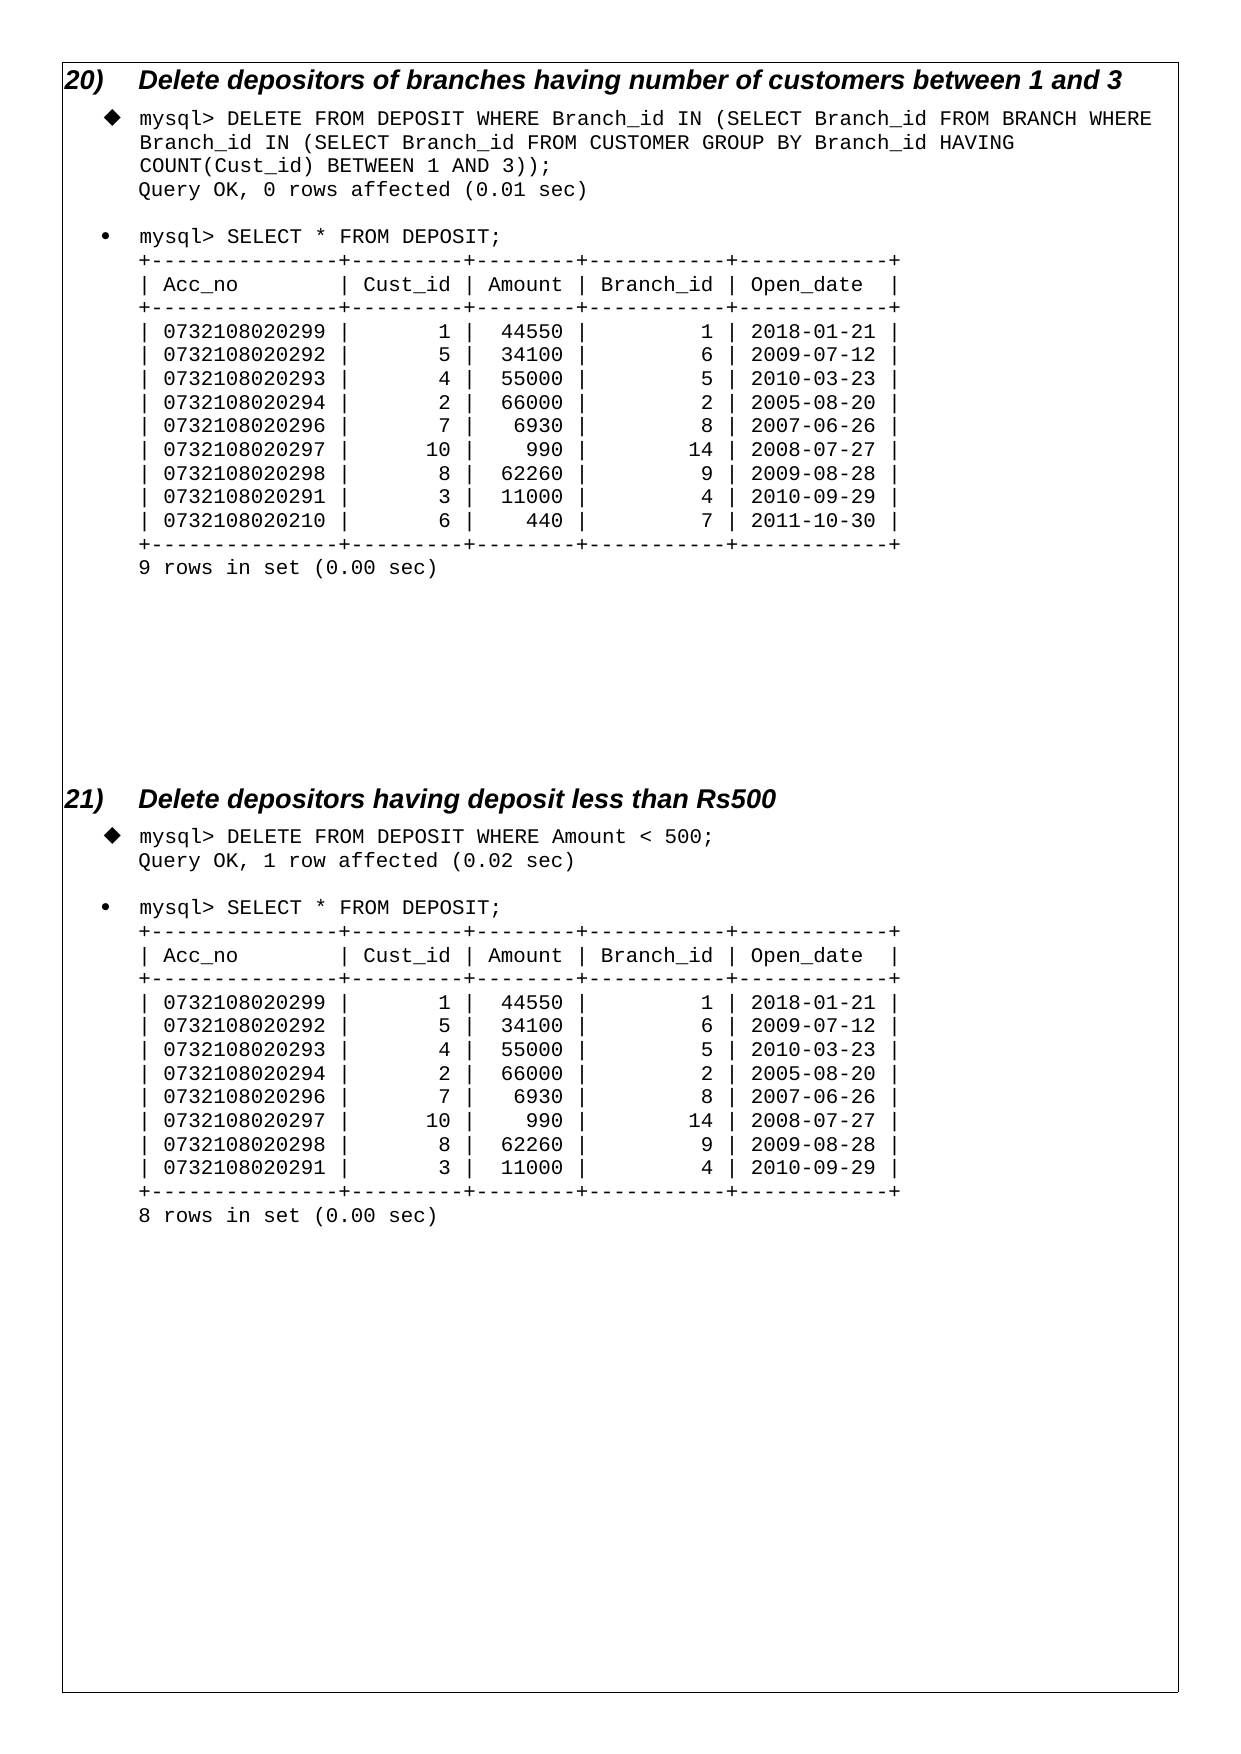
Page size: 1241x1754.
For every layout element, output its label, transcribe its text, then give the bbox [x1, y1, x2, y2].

text | 0732108020291 | 3 | 11000 | 4 | 2010-09-29 | [138, 1157, 1176, 1181]
text | 0732108020293 | 4 | 55000 | 5 | 2010-03-23 | [138, 368, 1176, 392]
text | 0732108020297 | 10 | 990 | 14 | 2008-07-27 | [138, 439, 1176, 463]
subtitle Delete depositors having deposit less than Rs500 [64, 783, 1176, 814]
subtitle Delete depositors of branches having number of customers between 1 and 3 [64, 64, 1176, 96]
text | 0732108020298 | 8 | 62260 | 9 | 2009-08-28 | [138, 1134, 1176, 1157]
text +---------------+---------+--------+-----------+------------+ [138, 297, 1176, 321]
text Query OK, 0 rows affected (0.01 sec) [138, 179, 1176, 203]
text | 0732108020294 | 2 | 66000 | 2 | 2005-08-20 | [138, 392, 1176, 415]
text | 0732108020293 | 4 | 55000 | 5 | 2010-03-23 | [138, 1039, 1176, 1063]
text | 0732108020291 | 3 | 11000 | 4 | 2010-09-29 | [138, 486, 1176, 510]
text | 0732108020298 | 8 | 62260 | 9 | 2009-08-28 | [138, 463, 1176, 486]
text +---------------+---------+--------+-----------+------------+ [138, 921, 1176, 944]
text | 0732108020299 | 1 | 44550 | 1 | 2018-01-21 | [138, 321, 1176, 344]
text | 0732108020292 | 5 | 34100 | 6 | 2009-07-12 | [138, 1016, 1176, 1039]
text | 0732108020294 | 2 | 66000 | 2 | 2005-08-20 | [138, 1063, 1176, 1086]
text | Acc_no | Cust_id | Amount | Branch_id | Open_date | [138, 273, 1176, 297]
text | Acc_no | Cust_id | Amount | Branch_id | Open_date | [138, 944, 1176, 968]
text | 0732108020296 | 7 | 6930 | 8 | 2007-06-26 | [138, 415, 1176, 439]
text +---------------+---------+--------+-----------+------------+ [138, 1181, 1176, 1205]
text | 0732108020210 | 6 | 440 | 7 | 2011-10-30 | [138, 510, 1176, 534]
text | 0732108020292 | 5 | 34100 | 6 | 2009-07-12 | [138, 344, 1176, 368]
list mysql> SELECT * FROM DEPOSIT; [102, 897, 1176, 921]
list mysql> SELECT * FROM DEPOSIT; [102, 226, 1176, 250]
text | 0732108020296 | 7 | 6930 | 8 | 2007-06-26 | [138, 1086, 1176, 1110]
text +---------------+---------+--------+-----------+------------+ [138, 534, 1176, 557]
text 9 rows in set (0.00 sec) [138, 557, 1176, 581]
list mysql> DELETE FROM DEPOSIT WHERE Branch_id IN (SELECT Branch_id FROM BRANCH WHERE Branch_id IN (SELECT Branch_id FROM CUSTOMER GROUP BY Branch_id HAVING COUNT(Cust_id) BETWEEN 1 AND 3)); [102, 108, 1176, 179]
text | 0732108020297 | 10 | 990 | 14 | 2008-07-27 | [138, 1110, 1176, 1134]
text | 0732108020299 | 1 | 44550 | 1 | 2018-01-21 | [138, 992, 1176, 1016]
text Query OK, 1 row affected (0.02 sec) [138, 850, 1176, 874]
text +---------------+---------+--------+-----------+------------+ [138, 250, 1176, 273]
text 8 rows in set (0.00 sec) [138, 1205, 1176, 1228]
list mysql> DELETE FROM DEPOSIT WHERE Amount < 500; [102, 826, 1176, 850]
text +---------------+---------+--------+-----------+------------+ [138, 968, 1176, 992]
